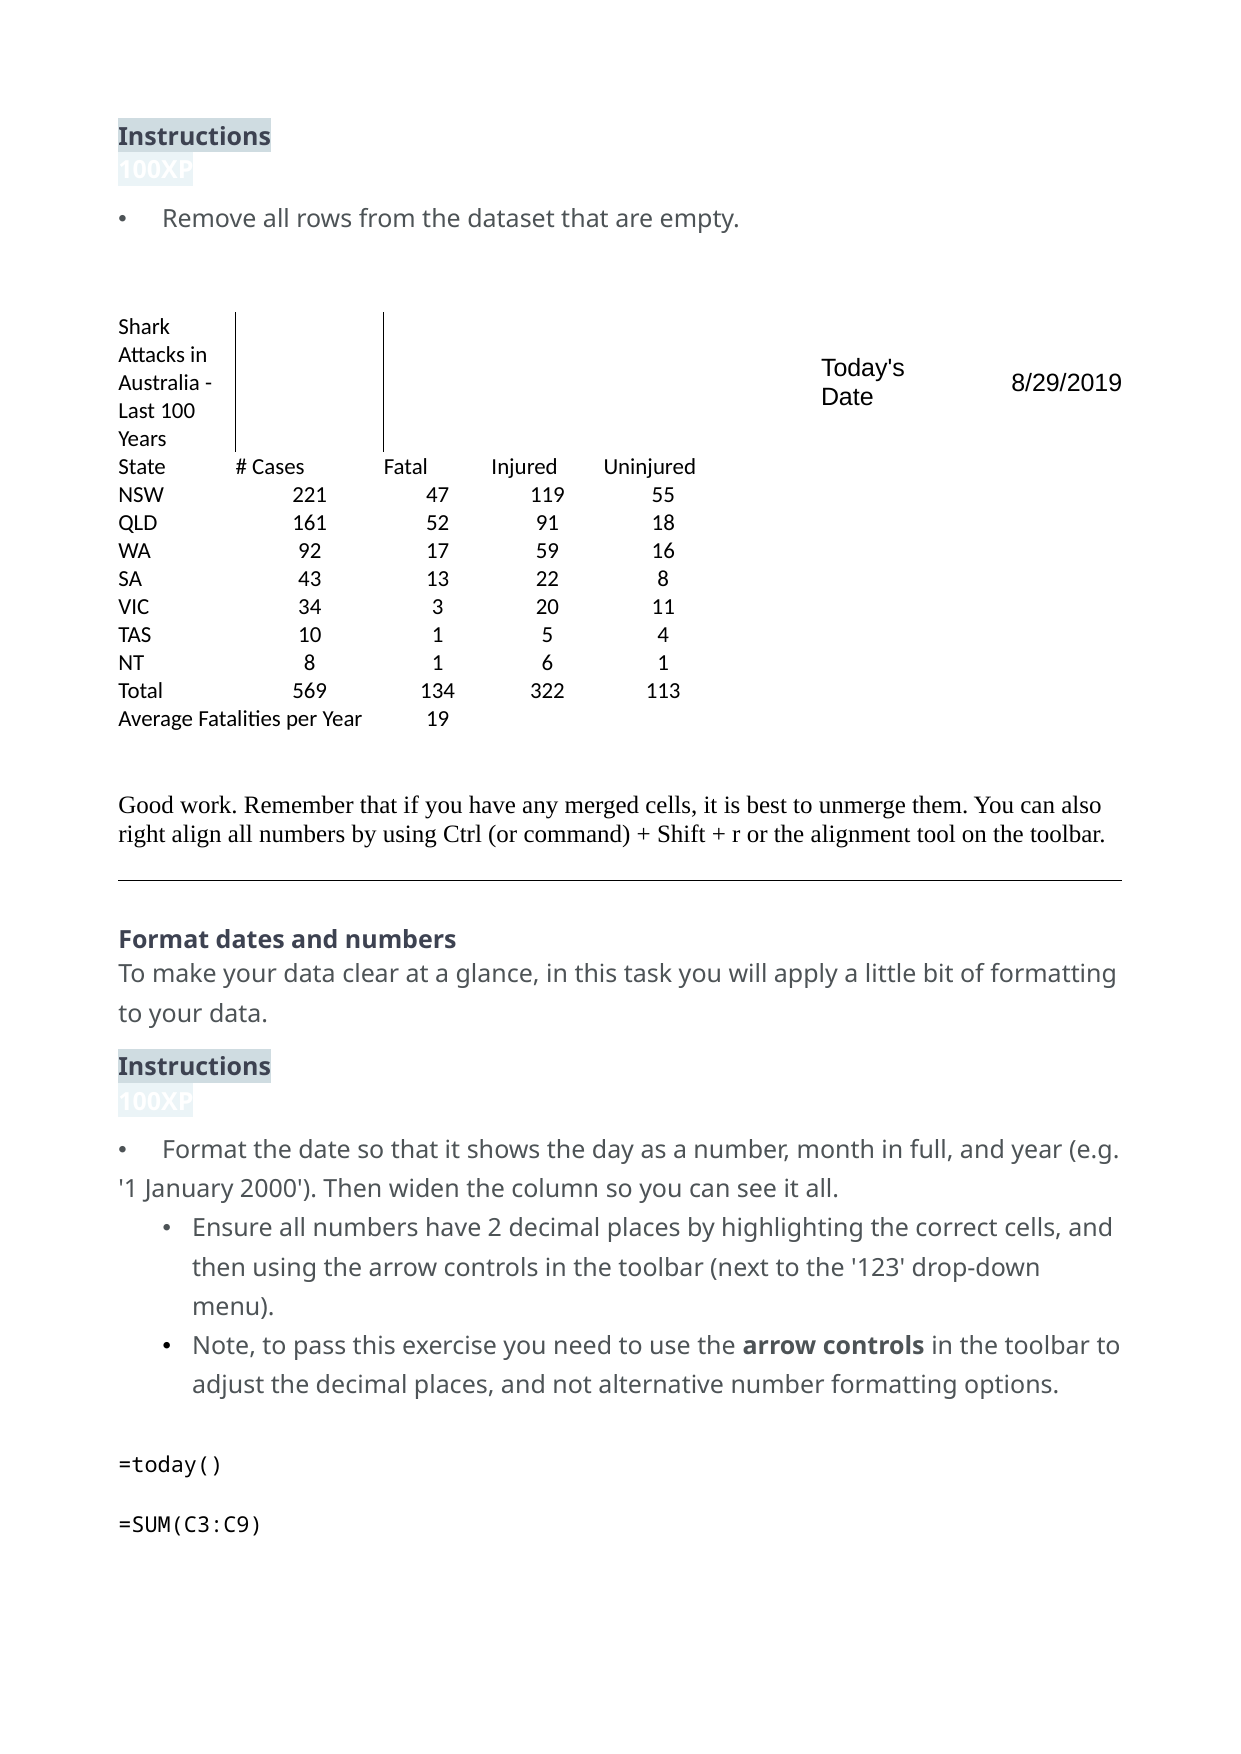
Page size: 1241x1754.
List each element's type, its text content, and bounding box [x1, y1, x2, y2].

list Note, to pass this exercise you need to use the arrow controls in the toolbar to adjust the decimal places, and not alternative number formatting options. [162, 1328, 1122, 1401]
table_header Today's Date [821, 312, 954, 452]
table_cell 18 [603, 508, 723, 536]
table_cell 22 [491, 564, 603, 592]
table_cell Injured [491, 452, 603, 480]
table_cell 5 [491, 620, 603, 648]
table_cell QLD [118, 508, 235, 536]
text 100XP [118, 152, 1109, 186]
table_cell [723, 648, 821, 676]
table_cell 161 [235, 508, 383, 536]
table_cell [723, 480, 821, 508]
table_cell [491, 704, 603, 732]
table_cell 34 [235, 592, 383, 620]
table_cell [723, 592, 821, 620]
table_cell [954, 536, 1122, 564]
table_cell Uninjured [603, 452, 723, 480]
table_cell [821, 508, 954, 536]
text To make your data clear at a glance, in this task you will apply a little bit of formatting to your data. [118, 956, 1122, 1029]
table_header [723, 312, 821, 452]
table_cell Total [118, 676, 235, 704]
table_cell # Cases [235, 452, 383, 480]
text =today() [118, 1449, 1122, 1479]
table_cell 8 [603, 564, 723, 592]
text 100XP [118, 1083, 1109, 1117]
table_cell WA [118, 536, 235, 564]
table_cell 16 [603, 536, 723, 564]
table_cell [954, 564, 1122, 592]
table_cell 55 [603, 480, 723, 508]
table_cell [954, 648, 1122, 676]
table_cell 1 [384, 648, 491, 676]
table_cell 52 [384, 508, 491, 536]
table_header [236, 312, 383, 452]
table_cell 569 [235, 676, 383, 704]
table_cell 6 [491, 648, 603, 676]
list Remove all rows from the dataset that are empty. [118, 201, 1122, 235]
subtitle Instructions [118, 118, 1109, 152]
table_cell 47 [384, 480, 491, 508]
table_cell [723, 452, 821, 480]
table_cell TAS [118, 620, 235, 648]
table_cell [603, 704, 723, 732]
table_cell 92 [235, 536, 383, 564]
table_cell 8 [235, 648, 383, 676]
text Good work. Remember that if you have any merged cells, it is best to unmerge them. You can also right align all numbers by using Ctrl (or command) + Shift + r or the alignment tool on the toolbar. [118, 790, 1122, 847]
text =SUM(C3:C9) [118, 1509, 1122, 1539]
table_cell [954, 676, 1122, 704]
table_cell State [118, 452, 235, 480]
table_cell [821, 452, 954, 480]
list Format the date so that it shows the day as a number, month in full, and year (e.g. '1 January 2000'). Then widen the column so you can see it all. [118, 1132, 1122, 1205]
table_cell [723, 564, 821, 592]
table_cell [723, 620, 821, 648]
table_cell 4 [603, 620, 723, 648]
table_cell [821, 592, 954, 620]
table_cell 91 [491, 508, 603, 536]
table_header [384, 312, 491, 452]
table_cell [821, 648, 954, 676]
table_cell [954, 508, 1122, 536]
table_cell [723, 536, 821, 564]
table_cell 1 [603, 648, 723, 676]
table_cell [723, 508, 821, 536]
table_cell [821, 564, 954, 592]
table_cell VIC [118, 592, 235, 620]
table_cell 3 [384, 592, 491, 620]
table_cell [954, 452, 1122, 480]
table_cell Fatal [384, 452, 491, 480]
table_cell [821, 536, 954, 564]
table_cell NT [118, 648, 235, 676]
table_cell NSW [118, 480, 235, 508]
table_cell 17 [384, 536, 491, 564]
table_cell 19 [384, 704, 491, 732]
table_cell 59 [491, 536, 603, 564]
table_cell 43 [235, 564, 383, 592]
list Ensure all numbers have 2 decimal places by highlighting the correct cells, and then using the arrow controls in the toolbar (next to the '123' drop-down menu). [162, 1210, 1122, 1322]
table_cell 13 [384, 564, 491, 592]
subtitle Format dates and numbers [118, 922, 1122, 956]
table_cell 20 [491, 592, 603, 620]
table_cell [723, 676, 821, 704]
table_cell [821, 676, 954, 704]
table_cell Average Fatalities per Year [118, 704, 383, 732]
table_cell SA [118, 564, 235, 592]
table_header 8/29/2019 [954, 312, 1122, 452]
table_cell [954, 480, 1122, 508]
table_cell 11 [603, 592, 723, 620]
table_cell [954, 620, 1122, 648]
table_cell 119 [491, 480, 603, 508]
table_cell [954, 592, 1122, 620]
table_cell [723, 704, 821, 732]
table_cell 113 [603, 676, 723, 704]
table_cell 134 [384, 676, 491, 704]
table_cell 10 [235, 620, 383, 648]
table_header [491, 312, 603, 452]
table_header Shark Attacks in Australia - Last 100 Years [118, 312, 235, 452]
table_header [603, 312, 723, 452]
table_cell 1 [384, 620, 491, 648]
table_cell [821, 480, 954, 508]
table_cell [821, 620, 954, 648]
table_cell [954, 704, 1122, 732]
subtitle Instructions [118, 1049, 1109, 1083]
table_cell 322 [491, 676, 603, 704]
table_cell 221 [235, 480, 383, 508]
table_cell [821, 704, 954, 732]
